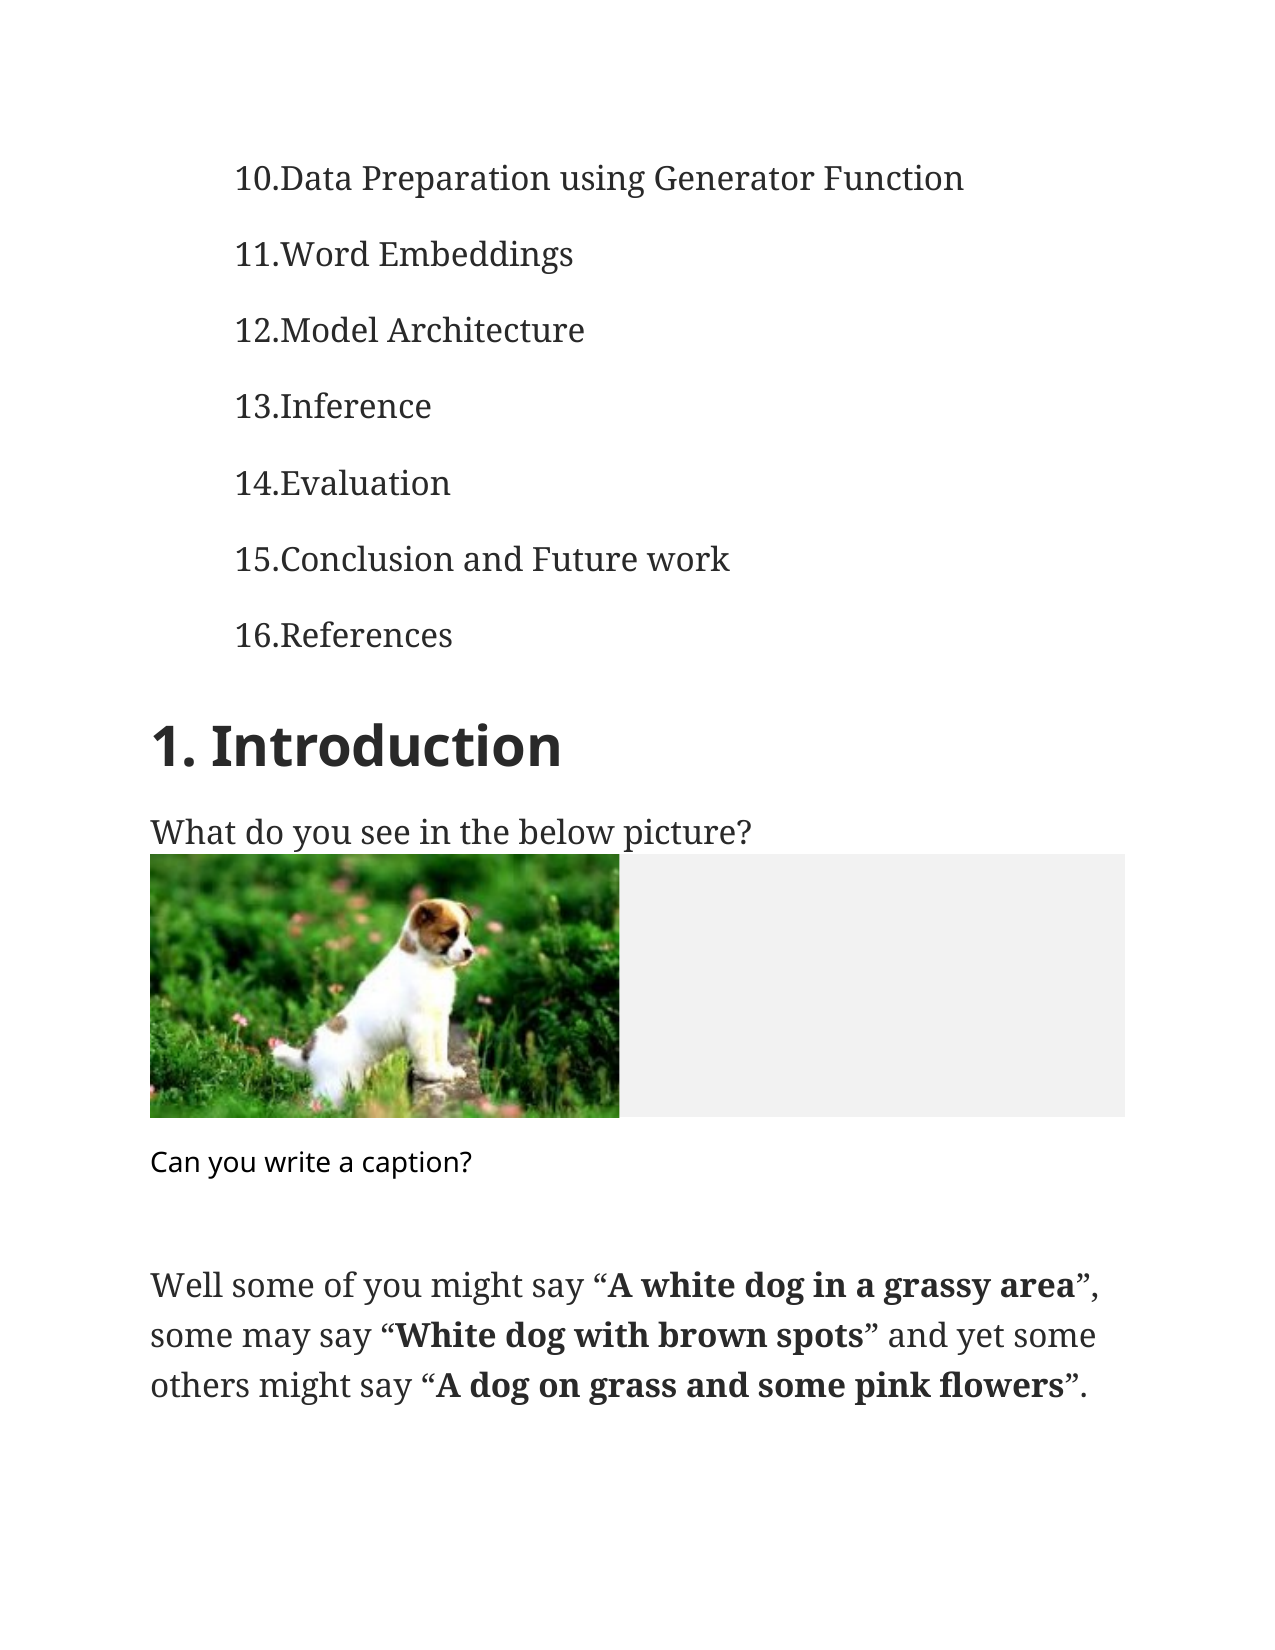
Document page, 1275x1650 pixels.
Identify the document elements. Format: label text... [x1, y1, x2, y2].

list Conclusion and Future work [234, 531, 1125, 581]
text Can you write a caption? [150, 1142, 1125, 1181]
list Inference [234, 379, 1125, 429]
subtitle 1. Introduction [150, 706, 1125, 783]
list Word Embeddings [234, 226, 1125, 276]
list Data Preparation using Generator Function [234, 150, 1125, 200]
list References [234, 607, 1125, 657]
list Evaluation [234, 455, 1125, 505]
text Well some of you might say “A white dog in a grassy area”, some may say “White dog with brown spots” and yet some others might say “A dog on grass and some pink flowers”. [150, 1257, 1125, 1407]
list Model Architecture [234, 302, 1125, 352]
text What do you see in the below picture? [150, 804, 1125, 854]
